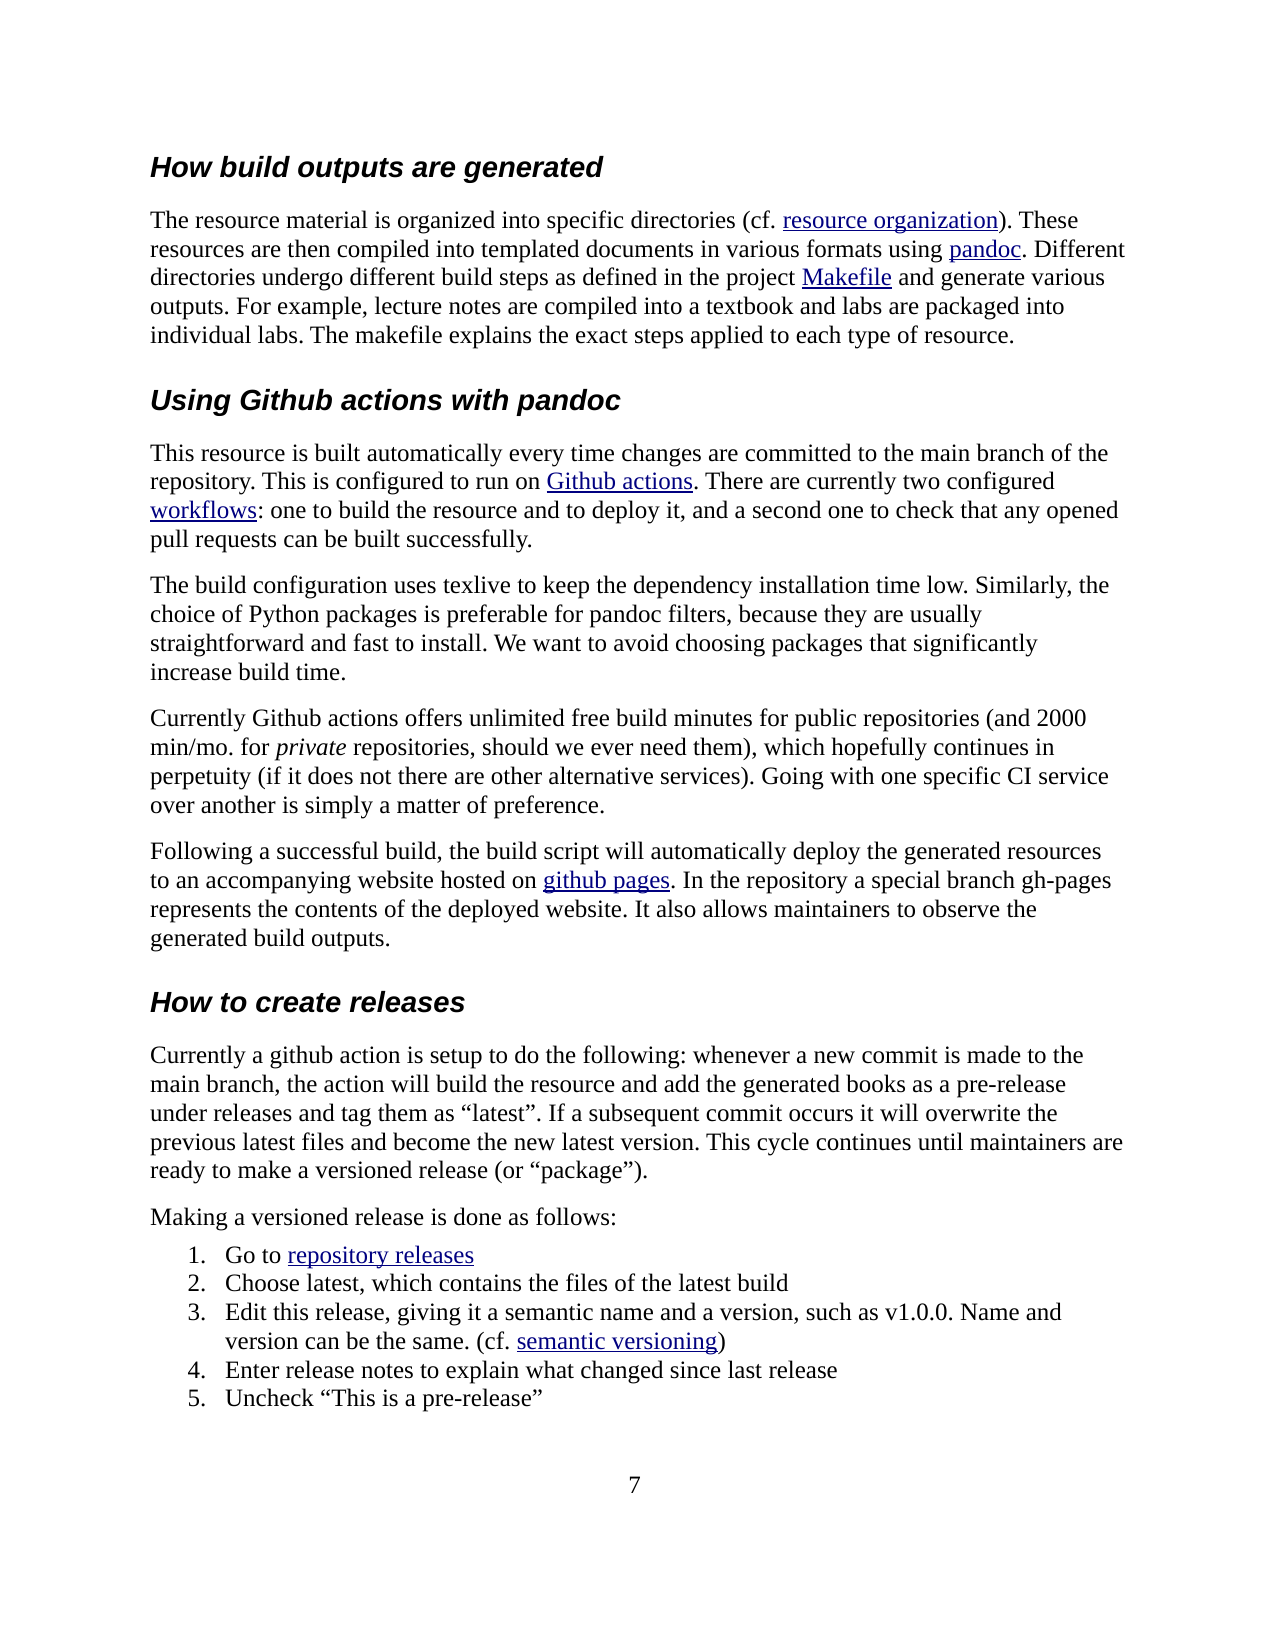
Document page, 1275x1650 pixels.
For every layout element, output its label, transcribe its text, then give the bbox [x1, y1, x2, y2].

list Enter release notes to explain what changed since last release [187, 1355, 1125, 1383]
text Following a successful build, the build script will automatically deploy the generated resources to an accompanying website hosted on github pages. In the repository a special branch gh-pages represents the contents of the deployed website. It also allows maintainers to observe the generated build outputs. [150, 836, 1125, 951]
list Uncheck “This is a pre-release” [187, 1383, 1125, 1412]
list Go to repository releases [187, 1240, 1125, 1268]
text This resource is built automatically every time changes are committed to the main branch of the repository. This is configured to run on Github actions. There are currently two configured workflows: one to build the resource and to deploy it, and a second one to check that any opened pull requests can be built successfully. [150, 438, 1125, 553]
subtitle How to create releases [150, 985, 1125, 1019]
subtitle How build outputs are generated [150, 150, 1125, 183]
subtitle Using Github actions with pandoc [150, 383, 1125, 416]
text Currently Github actions offers unlimited free build minutes for public repositories (and 2000 min/mo. for private repositories, should we ever need them), which hopefully continues in perpetuity (if it does not there are other alternative services). Going with one specific CI service over another is simply a matter of preference. [150, 703, 1125, 818]
list Choose latest, which contains the files of the latest build [187, 1268, 1125, 1297]
text Currently a github action is setup to do the following: whenever a new commit is made to the main branch, the action will build the resource and add the generated books as a pre-release under releases and tag them as “latest”. If a subsequent commit occurs it will overwrite the previous latest files and become the new latest version. This cycle continues until maintainers are ready to make a versioned release (or “package”). [150, 1040, 1125, 1184]
list Edit this release, giving it a semantic name and a version, such as v1.0.0. Name and version can be the same. (cf. semantic versioning) [187, 1297, 1125, 1355]
text The resource material is organized into specific directories (cf. resource organization). These resources are then compiled into templated documents in various formats using pandoc. Different directories undergo different build steps as defined in the project Makefile and generate various outputs. For example, lecture notes are compiled into a textbook and labs are packaged into individual labs. The makefile explains the exact steps applied to each type of resource. [150, 205, 1125, 349]
text The build configuration uses texlive to keep the dependency installation time low. Similarly, the choice of Python packages is preferable for pandoc filters, because they are usually straightforward and fast to install. We want to avoid choosing packages that significantly increase build time. [150, 571, 1125, 686]
text Making a versioned release is done as follows: [150, 1202, 1125, 1231]
